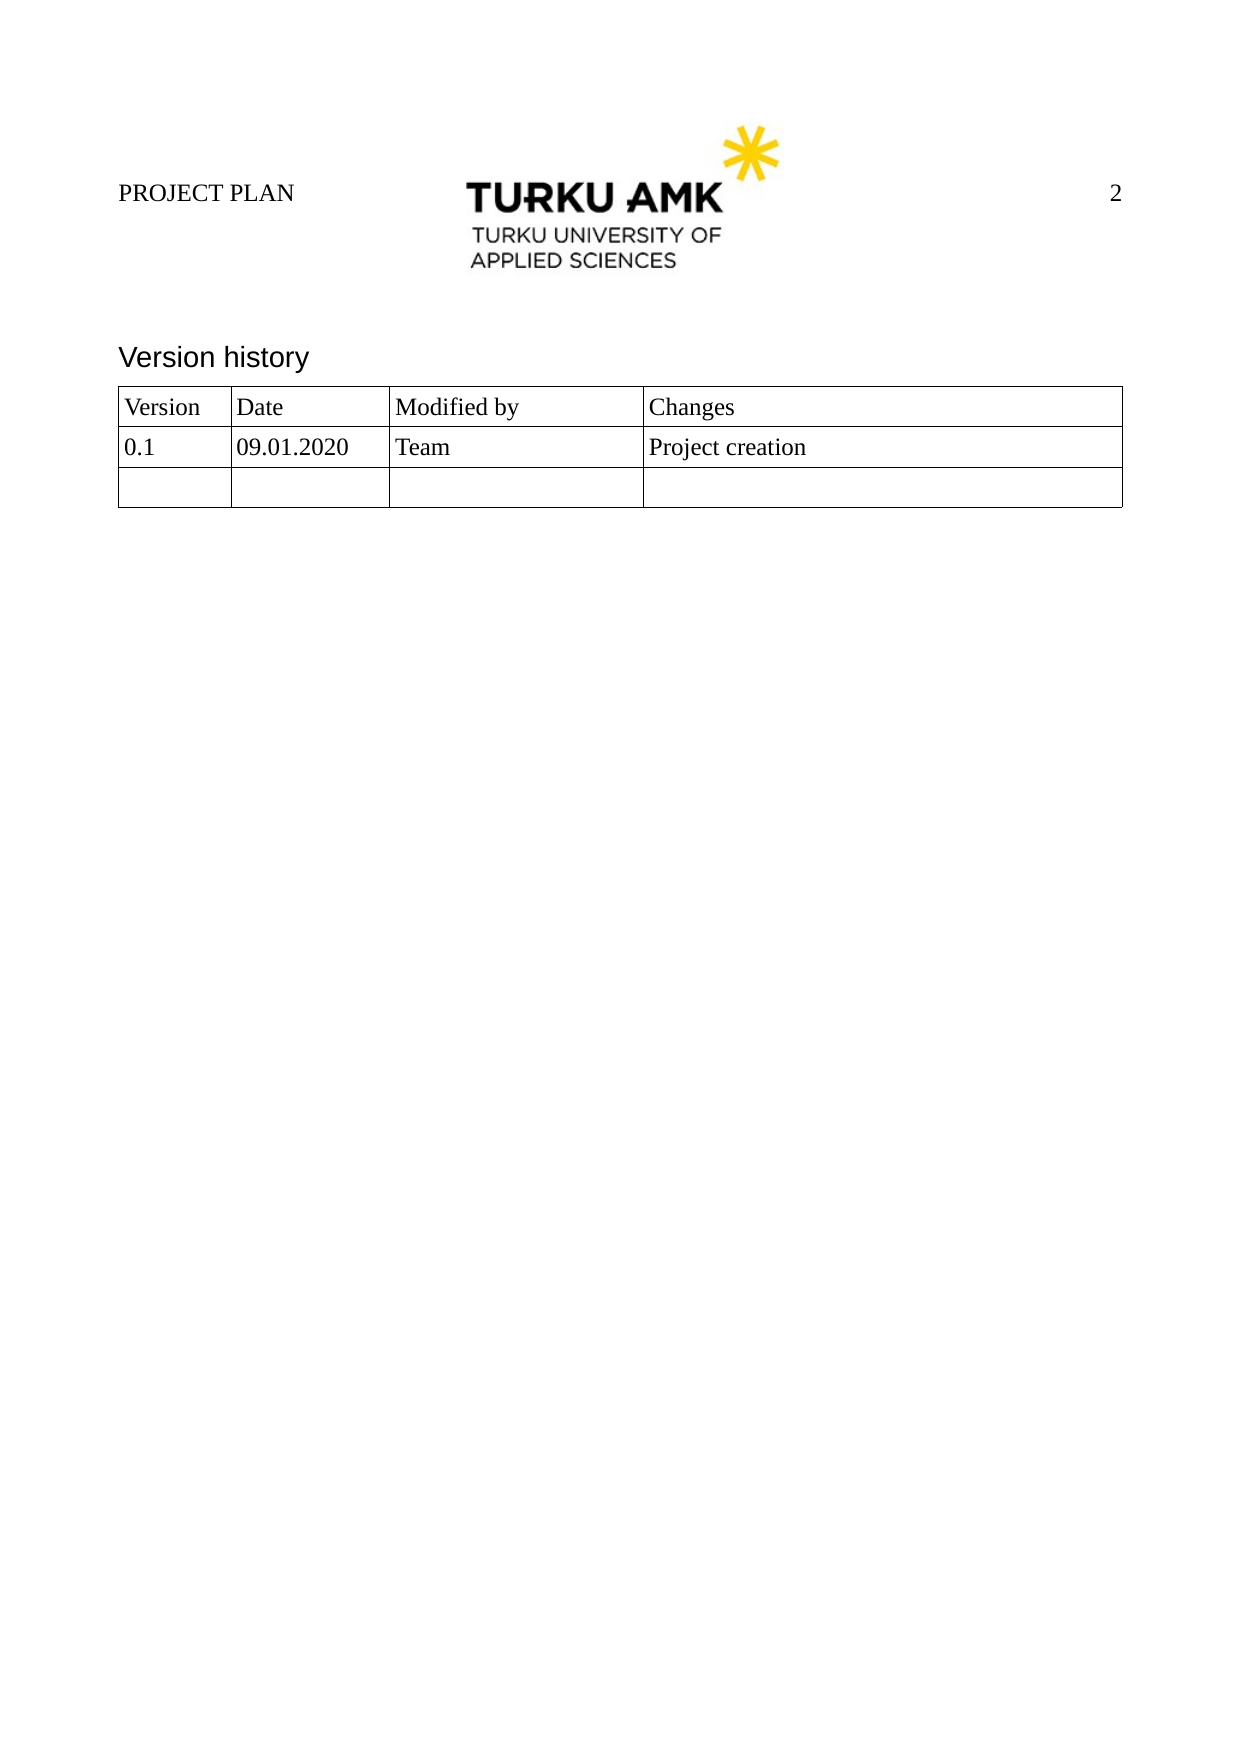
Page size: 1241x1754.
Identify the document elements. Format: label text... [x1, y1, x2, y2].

subtitle Version history [118, 340, 1122, 374]
table_cell 09.01.2020 [232, 427, 389, 467]
table_header Version [119, 387, 231, 426]
table_header Modified by [390, 387, 643, 426]
table_cell Team [390, 427, 643, 467]
table_cell 0.1 [119, 427, 231, 467]
table_header Date [232, 387, 389, 426]
table_header Changes [644, 387, 1122, 426]
picture [453, 118, 787, 286]
table_cell [390, 468, 643, 507]
table_cell [644, 468, 1122, 507]
table_cell [232, 468, 389, 507]
table_cell [119, 468, 231, 507]
table_cell Project creation [644, 427, 1122, 467]
